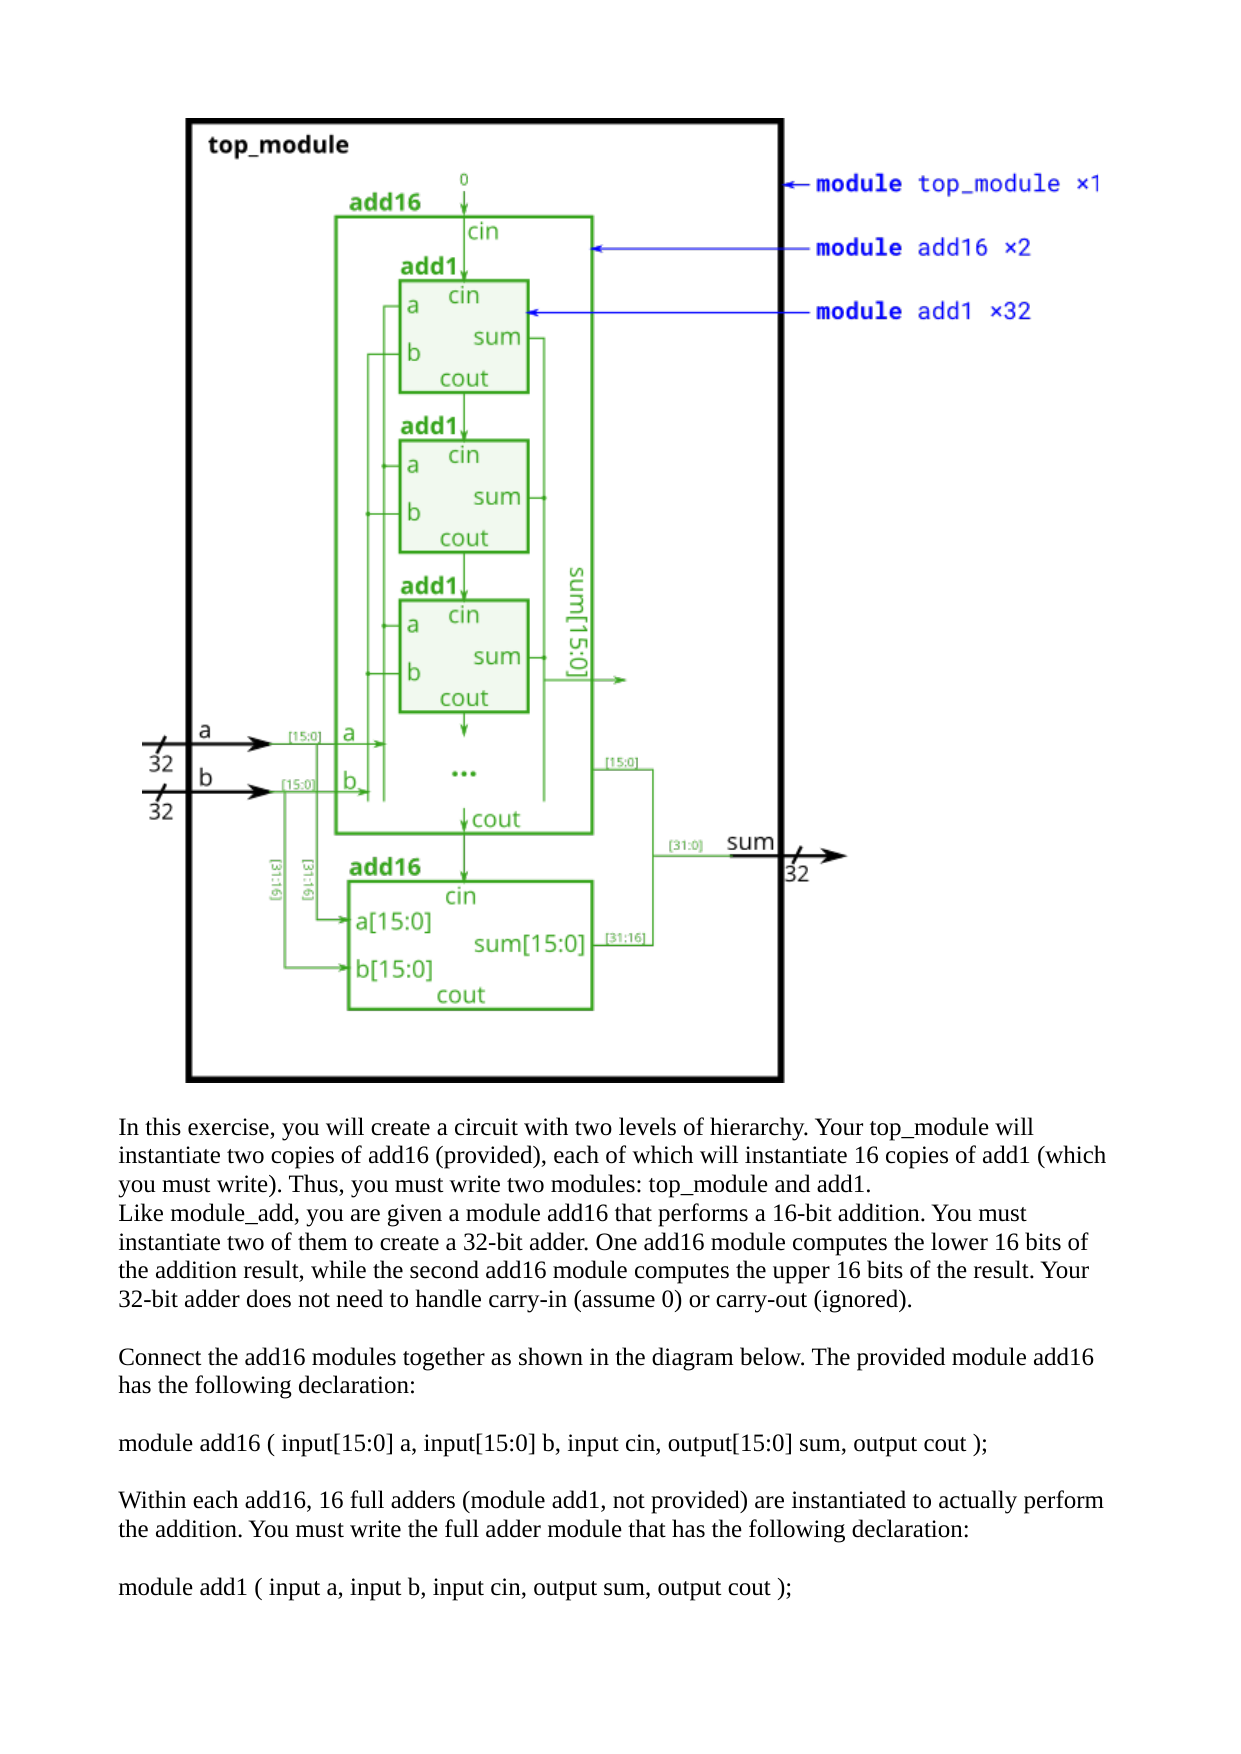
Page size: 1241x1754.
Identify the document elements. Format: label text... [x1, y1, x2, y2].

text Connect the add16 modules together as shown in the diagram below. The provided module add16 has the following declaration: [118, 1342, 1122, 1399]
picture [142, 118, 1099, 1083]
text Within each add16, 16 full adders (module add1, not provided) are instantiated to actually perform the addition. You must write the full adder module that has the following declaration: [118, 1485, 1122, 1543]
text In this exercise, you will create a circuit with two levels of hierarchy. Your top_module will instantiate two copies of add16 (provided), each of which will instantiate 16 copies of add1 (which you must write). Thus, you must write two modules: top_module and add1. [118, 1112, 1122, 1198]
text module add16 ( input[15:0] a, input[15:0] b, input cin, output[15:0] sum, output cout ); [118, 1428, 1122, 1457]
text module add1 ( input a, input b, input cin, output sum, output cout ); [118, 1572, 1122, 1600]
text Like module_add, you are given a module add16 that performs a 16-bit addition. You must instantiate two of them to create a 32-bit adder. One add16 module computes the lower 16 bits of the addition result, while the second add16 module computes the upper 16 bits of the result. Your 32-bit adder does not need to handle carry-in (assume 0) or carry-out (ignored). [118, 1198, 1122, 1313]
